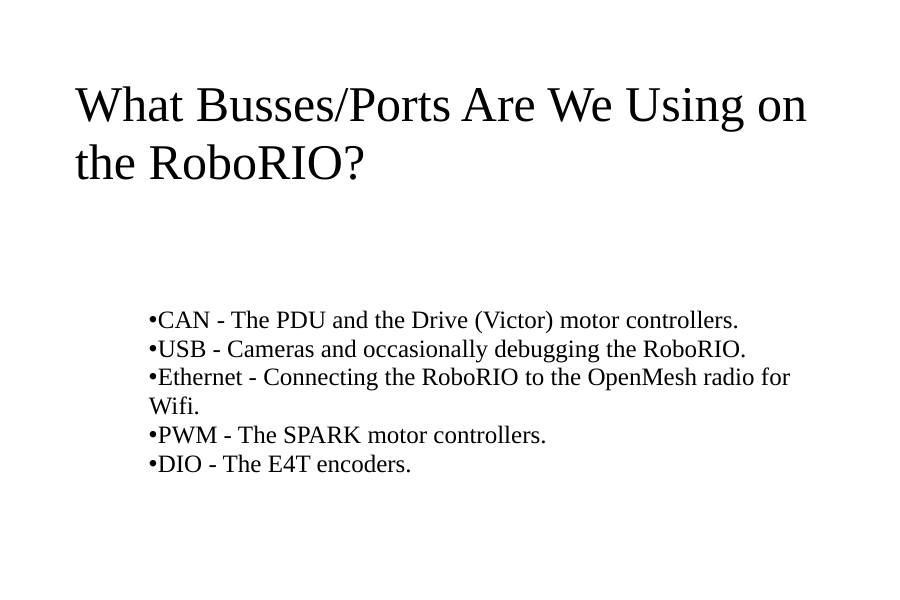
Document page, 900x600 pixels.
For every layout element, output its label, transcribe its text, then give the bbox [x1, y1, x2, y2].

list CAN - The PDU and the Drive (Victor) motor controllers. [75, 305, 825, 334]
list USB - Cameras and occasionally debugging the RoboRIO. [75, 334, 825, 362]
list PWM - The SPARK motor controllers. [75, 420, 825, 449]
text What Busses/Ports Are We Using on the RoboRIO? [75, 75, 825, 190]
list Ethernet - Connecting the RoboRIO to the OpenMesh radio for Wifi. [75, 362, 825, 420]
list DIO - The E4T encoders. [75, 449, 825, 477]
